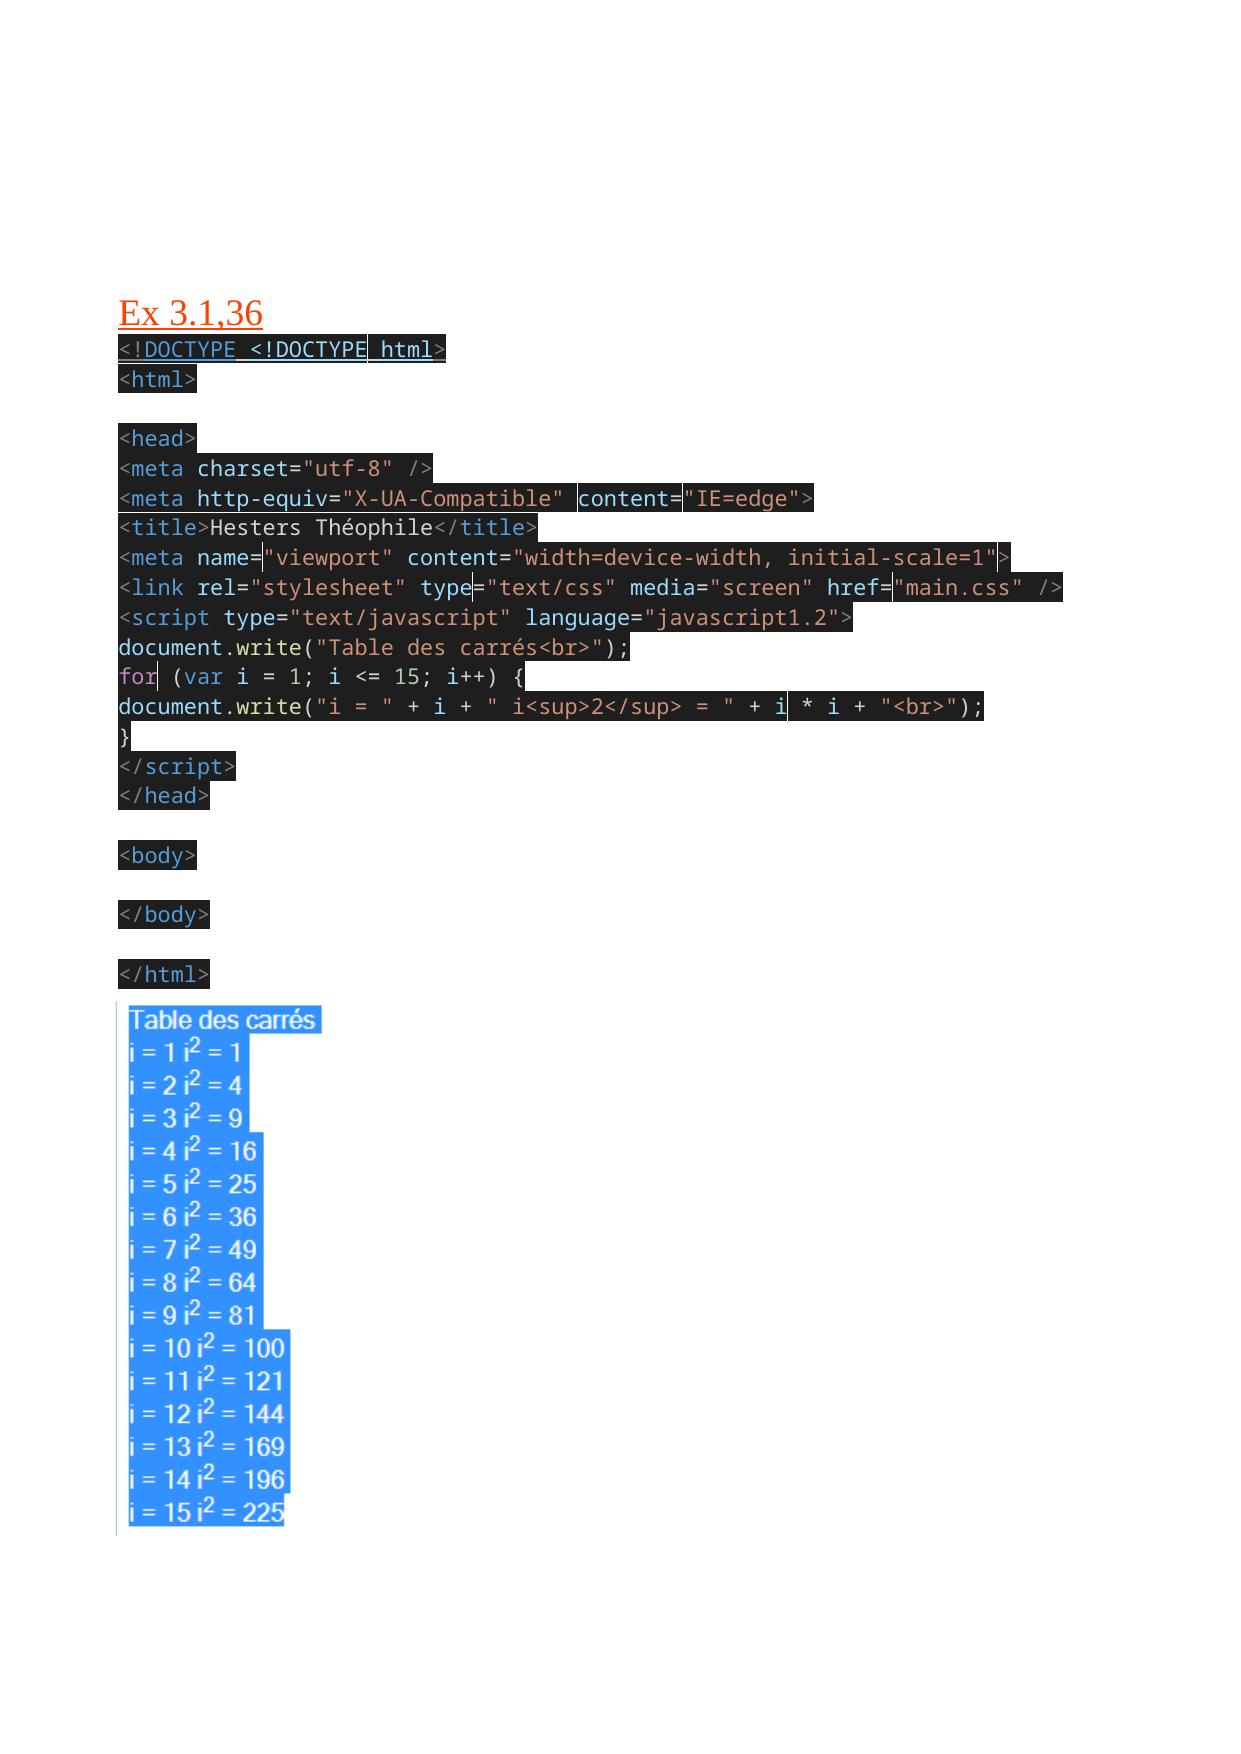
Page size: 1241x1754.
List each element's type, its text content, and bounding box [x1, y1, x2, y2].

text Ex 3.1,36 [118, 291, 1122, 334]
text </head> [118, 781, 1122, 810]
text </html> [118, 959, 1122, 989]
text <title>Hesters Théophile</title> [118, 512, 1122, 542]
text <html> [118, 363, 1122, 393]
text <head> [118, 423, 1122, 453]
text <link rel="stylesheet" type="text/css" media="screen" href="main.css" /> [118, 572, 1122, 602]
text <!DOCTYPE <!DOCTYPE html> [118, 334, 1122, 363]
text </body> [118, 899, 1122, 929]
text document.write("i = " + i + " i<sup>2</sup> = " + i * i + "<br>"); [118, 691, 1122, 721]
text <script type="text/javascript" language="javascript1.2"> [118, 602, 1122, 632]
text <meta charset="utf-8" /> [118, 453, 1122, 483]
text document.write("Table des carrés<br>"); [118, 632, 1122, 661]
text <body> [118, 840, 1122, 870]
text for (var i = 1; i <= 15; i++) { [118, 661, 1122, 691]
text <meta name="viewport" content="width=device-width, initial-scale=1"> [118, 542, 1122, 572]
text } [118, 721, 1122, 751]
text </script> [118, 751, 1122, 781]
text <meta http-equiv="X-UA-Compatible" content="IE=edge"> [118, 483, 1122, 512]
picture [115, 1001, 333, 1536]
